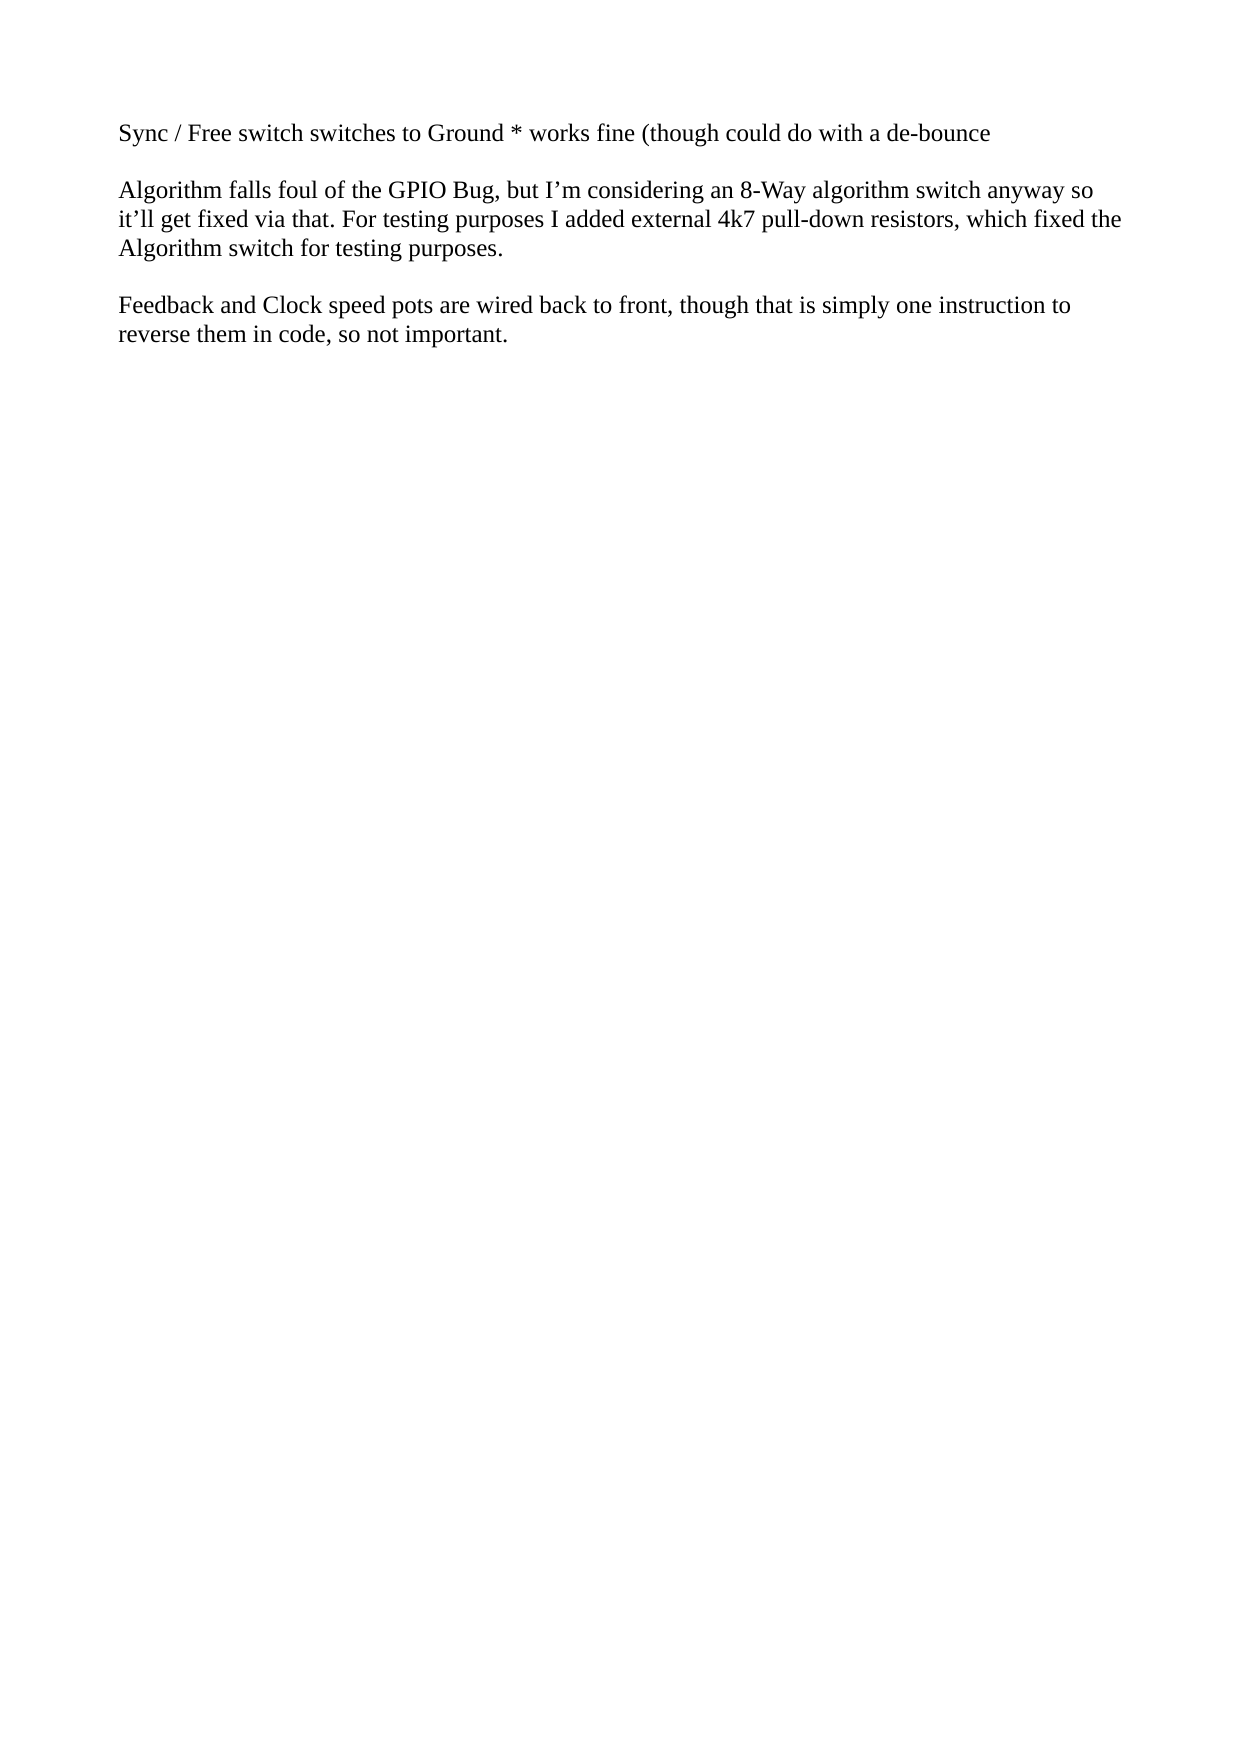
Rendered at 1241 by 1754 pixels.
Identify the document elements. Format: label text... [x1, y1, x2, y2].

text Sync / Free switch switches to Ground * works fine (though could do with a de-bounce [118, 118, 1122, 147]
text Algorithm falls foul of the GPIO Bug, but I’m considering an 8-Way algorithm switch anyway so it’ll get fixed via that. For testing purposes I added external 4k7 pull-down resistors, which fixed the Algorithm switch for testing purposes. [118, 176, 1122, 262]
text Feedback and Clock speed pots are wired back to front, though that is simply one instruction to reverse them in code, so not important. [118, 291, 1122, 348]
